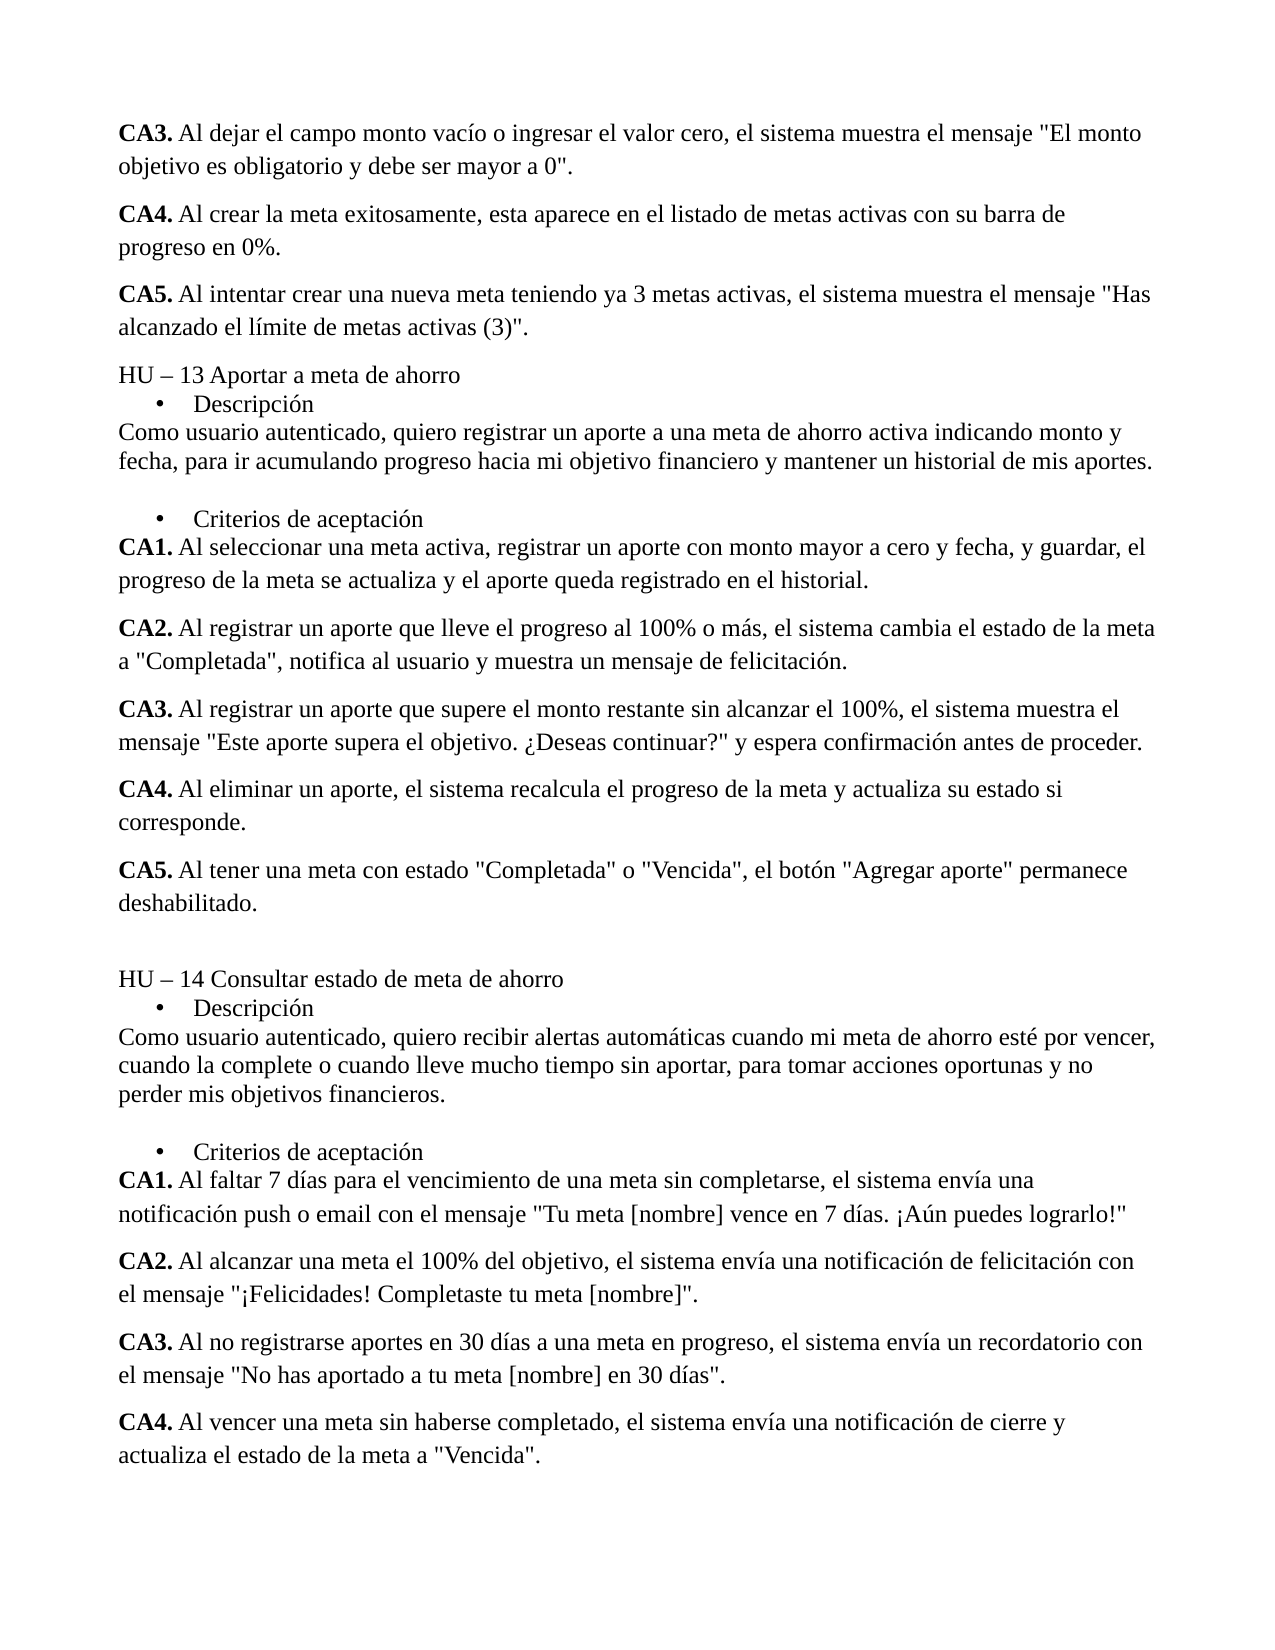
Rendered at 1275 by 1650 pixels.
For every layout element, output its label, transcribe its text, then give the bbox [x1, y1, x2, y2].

text CA1. Al seleccionar una meta activa, registrar un aporte con monto mayor a cero y fecha, y guardar, el progreso de la meta se actualiza y el aporte queda registrado en el historial. [118, 532, 1157, 594]
text Como usuario autenticado, quiero recibir alertas automáticas cuando mi meta de ahorro esté por vencer, cuando la complete o cuando lleve mucho tiempo sin aportar, para tomar acciones oportunas y no perder mis objetivos financieros. [118, 1022, 1157, 1108]
text CA4. Al crear la meta exitosamente, esta aparece en el listado de metas activas con su barra de progreso en 0%. [118, 199, 1157, 261]
list Descripción [156, 993, 1157, 1022]
text CA4. Al eliminar un aporte, el sistema recalcula el progreso de la meta y actualiza su estado si corresponde. [118, 774, 1157, 836]
text CA3. Al no registrarse aportes en 30 días a una meta en progreso, el sistema envía un recordatorio con el mensaje "No has aportado a tu meta [nombre] en 30 días". [118, 1327, 1157, 1389]
text Como usuario autenticado, quiero registrar un aporte a una meta de ahorro activa indicando monto y fecha, para ir acumulando progreso hacia mi objetivo financiero y mantener un historial de mis aportes. [118, 417, 1157, 475]
text CA3. Al registrar un aporte que supere el monto restante sin alcanzar el 100%, el sistema muestra el mensaje "Este aporte supera el objetivo. ¿Deseas continuar?" y espera confirmación antes de proceder. [118, 694, 1157, 756]
list Criterios de aceptación [156, 1137, 1157, 1166]
text CA5. Al intentar crear una nueva meta teniendo ya 3 metas activas, el sistema muestra el mensaje "Has alcanzado el límite de metas activas (3)". [118, 279, 1157, 341]
text HU – 14 Consultar estado de meta de ahorro [118, 964, 1157, 993]
text CA2. Al registrar un aporte que lleve el progreso al 100% o más, el sistema cambia el estado de la meta a "Completada", notifica al usuario y muestra un mensaje de felicitación. [118, 613, 1157, 675]
list Descripción [156, 389, 1157, 417]
text HU – 13 Aportar a meta de ahorro [118, 360, 1157, 389]
text CA3. Al dejar el campo monto vacío o ingresar el valor cero, el sistema muestra el mensaje "El monto objetivo es obligatorio y debe ser mayor a 0". [118, 118, 1157, 180]
text CA4. Al vencer una meta sin haberse completado, el sistema envía una notificación de cierre y actualiza el estado de la meta a "Vencida". [118, 1407, 1157, 1469]
text CA2. Al alcanzar una meta el 100% del objetivo, el sistema envía una notificación de felicitación con el mensaje "¡Felicidades! Completaste tu meta [nombre]". [118, 1246, 1157, 1308]
text CA1. Al faltar 7 días para el vencimiento de una meta sin completarse, el sistema envía una notificación push o email con el mensaje "Tu meta [nombre] vence en 7 días. ¡Aún puedes lograrlo!" [118, 1166, 1157, 1227]
text CA5. Al tener una meta con estado "Completada" o "Vencida", el botón "Agregar aporte" permanece deshabilitado. [118, 855, 1157, 917]
list Criterios de aceptación [156, 504, 1157, 532]
